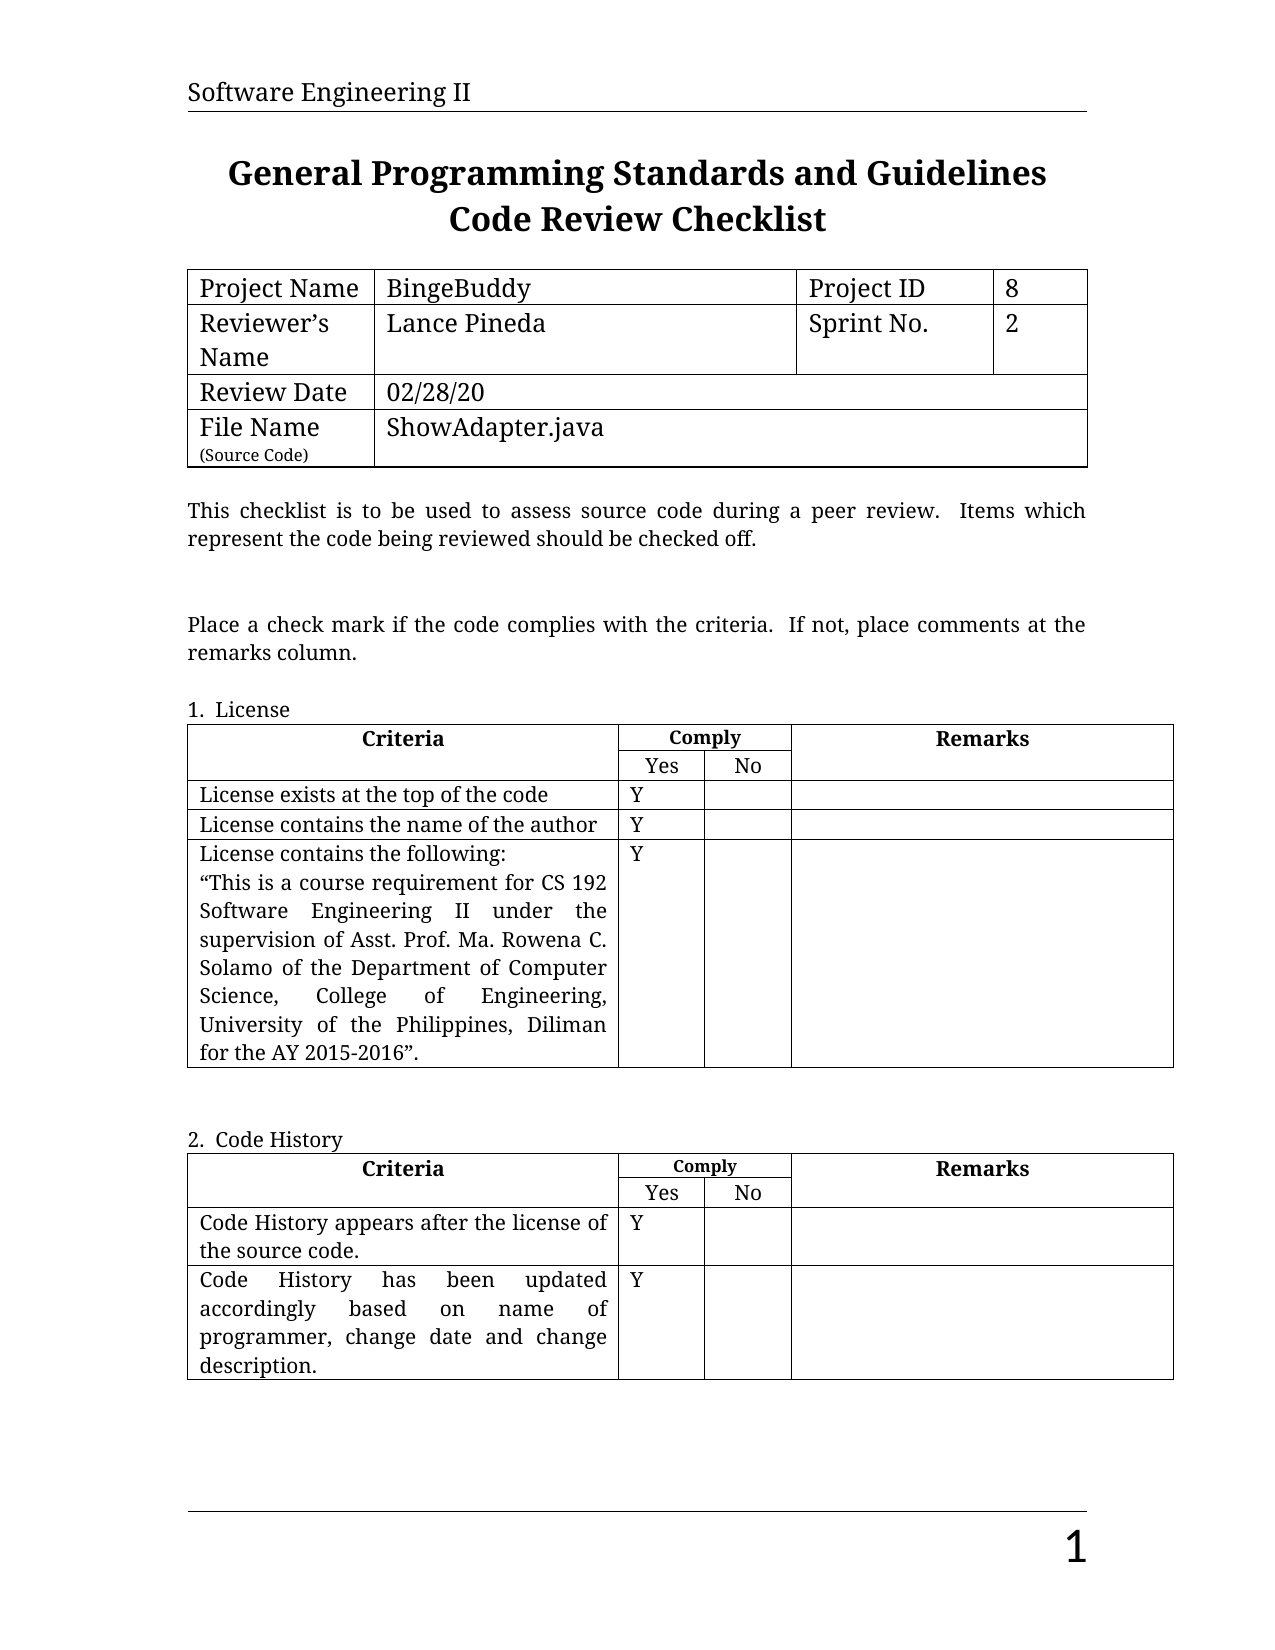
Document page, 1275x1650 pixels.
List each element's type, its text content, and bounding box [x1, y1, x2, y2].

table_cell File Name (Source Code) [188, 410, 374, 466]
table_cell Yes [619, 751, 704, 779]
table_cell ShowAdapter.java [375, 410, 1087, 466]
table_header BingeBuddy [375, 270, 796, 304]
table_cell [705, 840, 791, 1067]
text 1. License [187, 695, 1087, 723]
table_cell [705, 810, 791, 838]
table_cell [705, 781, 791, 809]
table_cell [792, 1266, 1173, 1379]
table_header Project Name [188, 270, 374, 304]
table_cell [705, 1208, 791, 1264]
table_cell Y [619, 1266, 704, 1379]
table_cell Y [619, 810, 704, 838]
table_cell Y [619, 840, 704, 1067]
table_cell No [705, 751, 791, 779]
table_cell License exists at the top of the code [188, 781, 618, 809]
table_header Comply [619, 1154, 791, 1177]
table_cell Code History appears after the license of the source code. [188, 1208, 618, 1264]
table_header 8 [994, 270, 1087, 304]
table_cell No [705, 1178, 791, 1207]
table_cell [792, 781, 1173, 809]
table_cell 02/28/20 [375, 375, 1087, 409]
table_cell Sprint No. [797, 305, 993, 373]
table_cell [792, 810, 1173, 838]
table_header Criteria [188, 725, 618, 779]
table_cell Lance Pineda [375, 305, 796, 373]
table_header Comply [619, 725, 791, 750]
table_cell License contains the following: “This is a course requirement for CS 192 Software Engineering II under the supervision of Asst. Prof. Ma. Rowena C. Solamo of the Department of Computer Science, College of Engineering, University of the Philippines, Diliman for the AY 2015-2016”. [188, 840, 618, 1067]
table_cell Y [619, 781, 704, 809]
table_header Remarks [792, 725, 1173, 779]
text Place a check mark if the code complies with the criteria. If not, place comments at the remarks column. [187, 610, 1087, 667]
table_cell License contains the name of the author [188, 810, 618, 838]
table_header Project ID [797, 270, 993, 304]
text 2. Code History [187, 1125, 1087, 1153]
table_header Remarks [792, 1154, 1173, 1207]
table_cell Review Date [188, 375, 374, 409]
table_header Criteria [188, 1154, 618, 1207]
table_cell [792, 1208, 1173, 1264]
table_cell Yes [619, 1178, 704, 1207]
text General Programming Standards and Guidelines Code Review Checklist [187, 150, 1087, 241]
table_cell [705, 1266, 791, 1379]
table_cell [792, 840, 1173, 1067]
table_cell Code History has been updated accordingly based on name of programmer, change date and change description. [188, 1266, 618, 1379]
text This checklist is to be used to assess source code during a peer review. Items which represent the code being reviewed should be checked off. [187, 496, 1087, 553]
table_cell Reviewer’s Name [188, 305, 374, 373]
table_cell 2 [994, 305, 1087, 373]
table_cell Y [619, 1208, 704, 1264]
